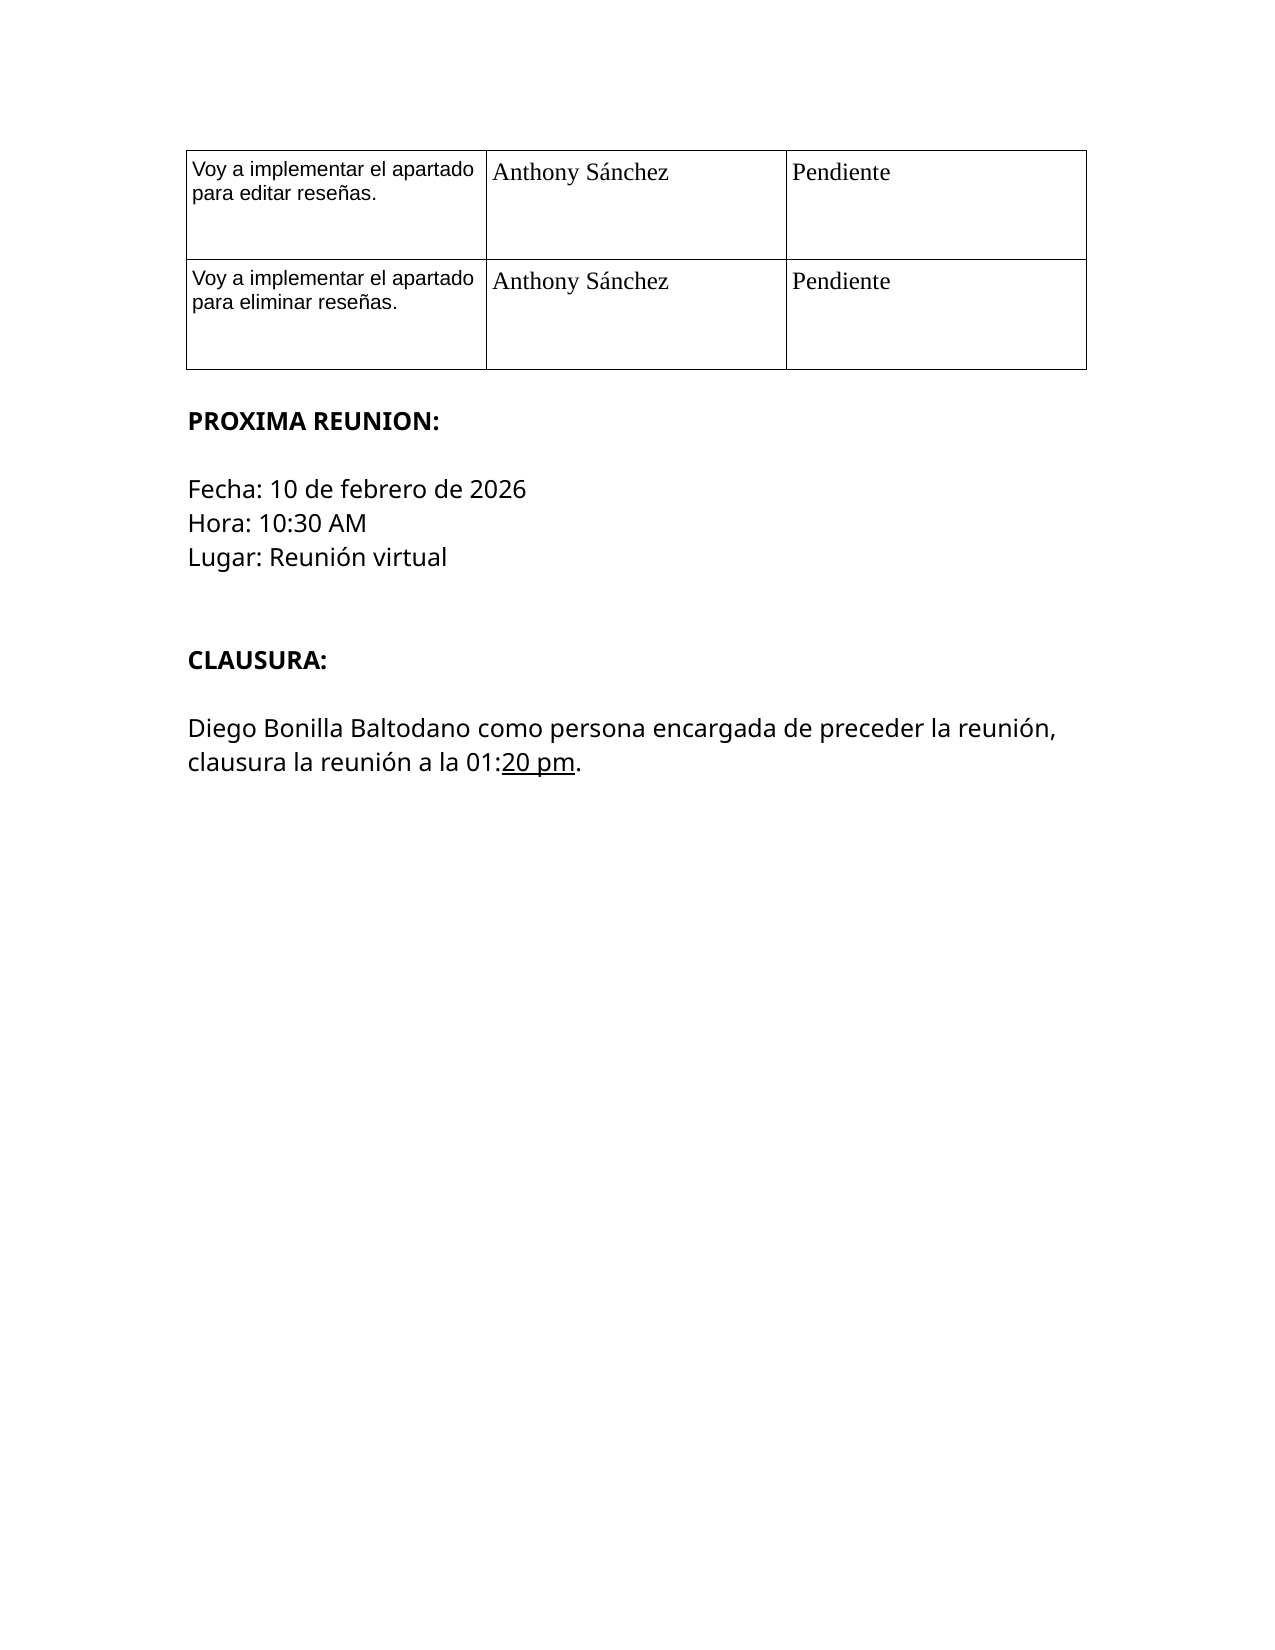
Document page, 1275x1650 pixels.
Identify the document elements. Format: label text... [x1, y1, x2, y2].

text Fecha: 10 de febrero de 2026 [187, 472, 1087, 506]
table_cell Voy a implementar el apartado para eliminar reseñas. [187, 260, 486, 369]
text Lugar: Reunión virtual [187, 540, 1087, 574]
text Diego Bonilla Baltodano como persona encargada de preceder la reunión, clausura la reunión a la 01:20 pm. [187, 710, 1087, 778]
table_cell Pendiente [787, 151, 1086, 259]
text PROXIMA REUNION: [187, 404, 1087, 438]
table_cell Voy a implementar el apartado para editar reseñas. [187, 151, 486, 259]
table_cell Anthony Sánchez [487, 151, 786, 259]
table_cell Anthony Sánchez [487, 260, 786, 369]
text Hora: 10:30 AM [187, 506, 1087, 540]
table_cell Pendiente [787, 260, 1086, 369]
text CLAUSURA: [187, 642, 1087, 676]
